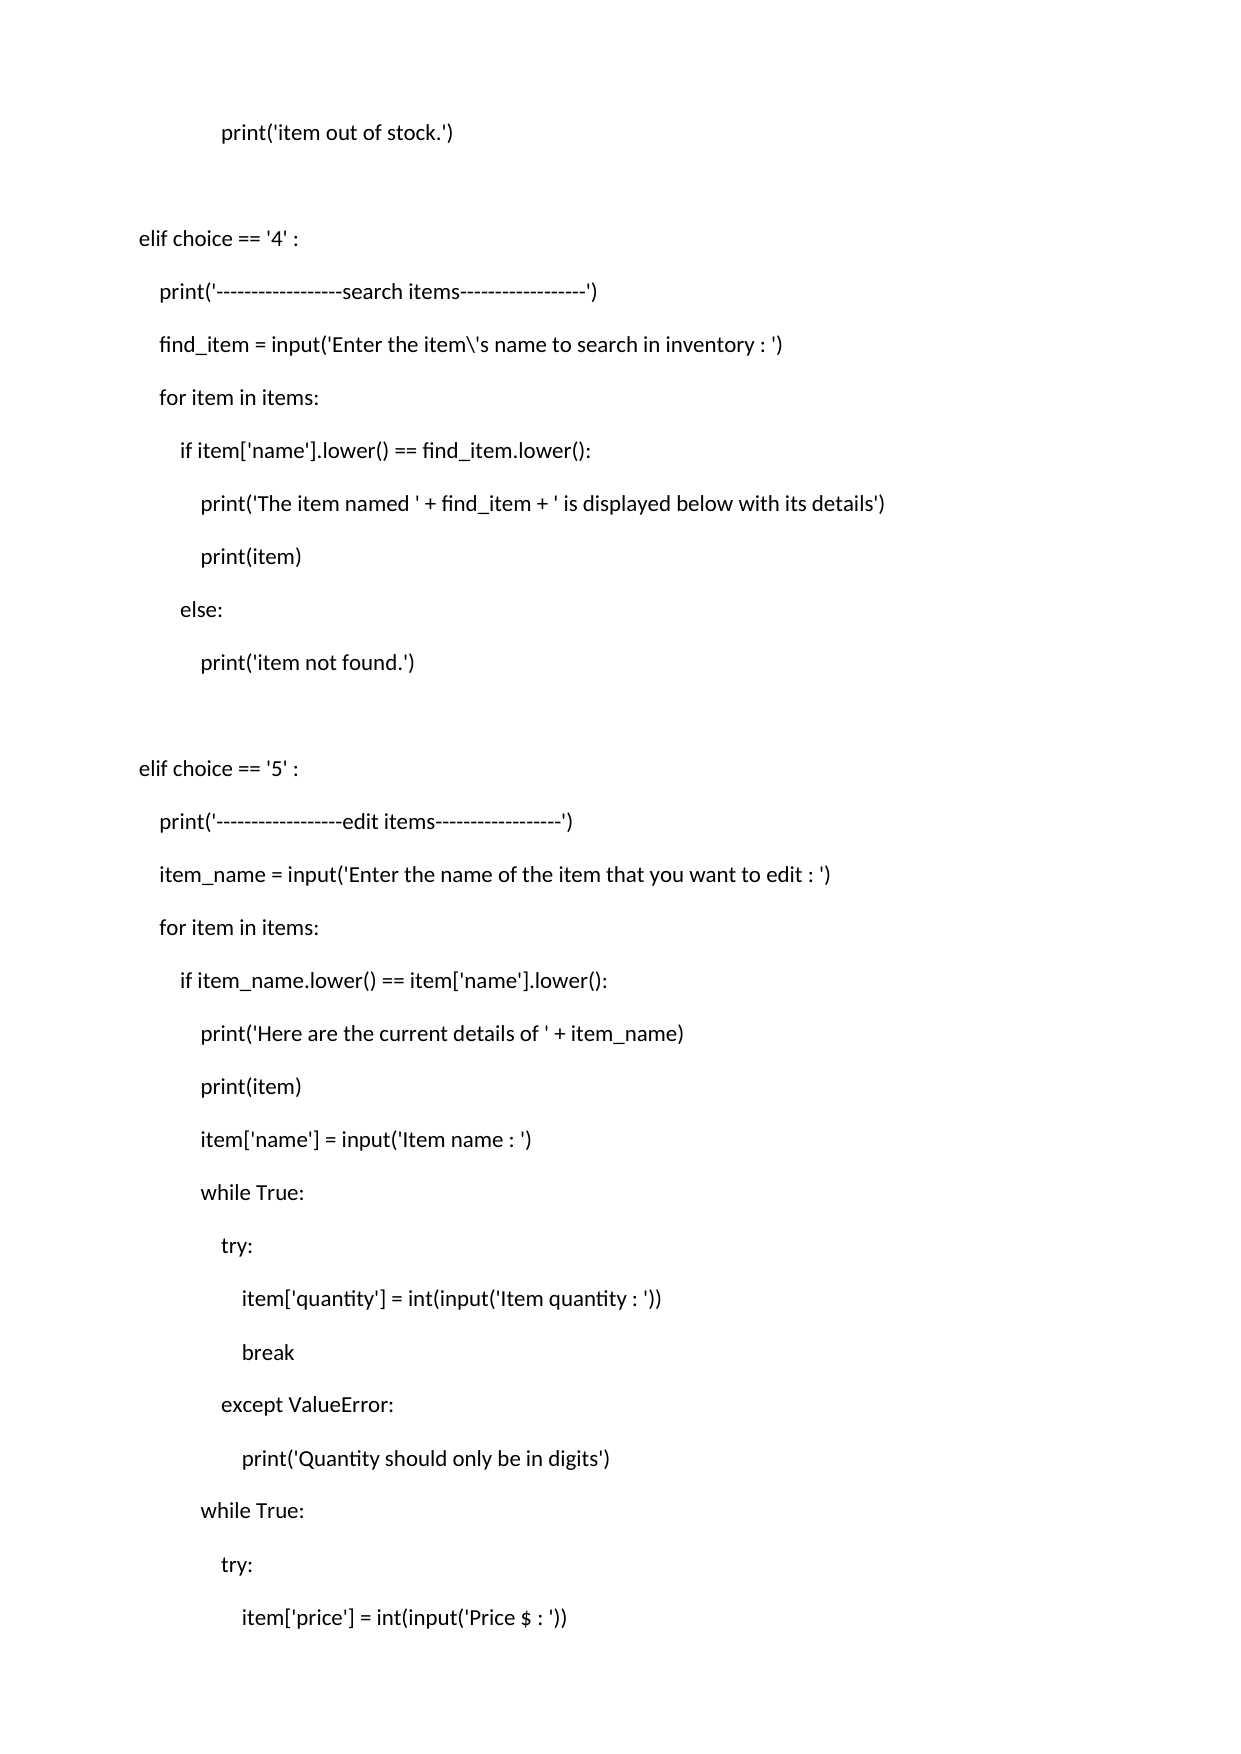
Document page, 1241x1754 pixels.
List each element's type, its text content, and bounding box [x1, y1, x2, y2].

text if item_name.lower() == item['name'].lower(): [118, 966, 1122, 994]
text print('Here are the current details of ' + item_name) [118, 1019, 1122, 1047]
text elif choice == '5' : [118, 754, 1122, 782]
text print(item) [118, 1072, 1122, 1101]
text print('Quantity should only be in digits') [118, 1444, 1122, 1472]
text item['quantity'] = int(input('Item quantity : ')) [118, 1284, 1122, 1313]
text break [118, 1338, 1122, 1366]
text print('------------------search items------------------') [118, 277, 1122, 305]
text print('item not found.') [118, 648, 1122, 676]
text item['name'] = input('Item name : ') [118, 1126, 1122, 1153]
text print('item out of stock.') [118, 118, 1122, 146]
text item_name = input('Enter the name of the item that you want to edit : ') [118, 860, 1122, 888]
text while True: [118, 1178, 1122, 1207]
text print('The item named ' + find_item + ' is displayed below with its details') [118, 489, 1122, 517]
text print(item) [118, 542, 1122, 570]
text except ValueError: [118, 1391, 1122, 1419]
text elif choice == '4' : [118, 224, 1122, 252]
text item['price'] = int(input('Price $ : ')) [118, 1603, 1122, 1631]
text find_item = input('Enter the item\'s name to search in inventory : ') [118, 330, 1122, 358]
text while True: [118, 1497, 1122, 1525]
text else: [118, 595, 1122, 623]
text print('------------------edit items------------------') [118, 807, 1122, 835]
text for item in items: [118, 383, 1122, 411]
text try: [118, 1232, 1122, 1259]
text if item['name'].lower() == find_item.lower(): [118, 436, 1122, 464]
text try: [118, 1550, 1122, 1578]
text for item in items: [118, 913, 1122, 941]
